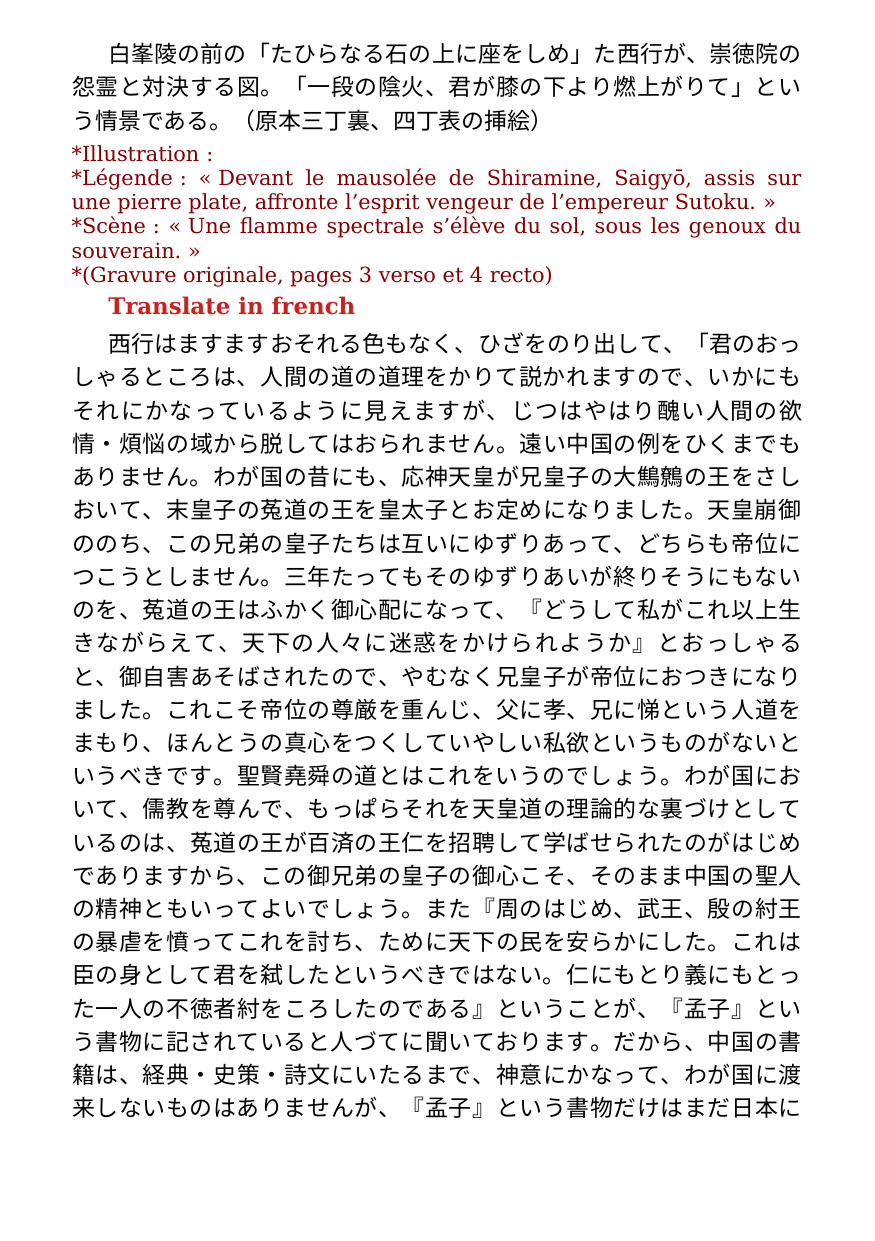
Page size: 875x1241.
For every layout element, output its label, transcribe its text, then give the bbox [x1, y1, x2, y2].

text *Légende : « Devant le mausolée de Shiramine, Saigyō, assis sur une pierre plate, affronte l’esprit vengeur de l’empereur Sutoku. » [71, 166, 803, 214]
text *(Gravure originale, pages 3 verso et 4 recto) [71, 263, 803, 287]
text 西行はますますおそれる色もなく、ひざをのり出して、「君のおっしゃるところは、人間の道の道理をかりて説かれますので、いかにもそれにかなっているように見えますが、じつはやはり醜い人間の欲情・煩悩の域から脱してはおられません。遠い中国の例をひくまでもありません。わが国の昔にも、応神天皇が兄皇子の大鷦鷯の王をさしおいて、末皇子の菟道の王を皇太子とお定めになりました。天皇崩御ののち、この兄弟の皇子たちは互いにゆずりあって、どちらも帝位につこうとしません。三年たってもそのゆずりあいが終りそうにもないのを、菟道の王はふかく御心配になって、『どうして私がこれ以上生きながらえて、天下の人々に迷惑をかけられようか』とおっしゃると、御自害あそばされたので、やむなく兄皇子が帝位におつきになりました。これこそ帝位の尊厳を重んじ、父に孝、兄に悌という人道をまもり、ほんとうの真心をつくしていやしい私欲というものがないというべきです。聖賢堯舜の道とはこれをいうのでしょう。わが国において、儒教を尊んで、もっぱらそれを天皇道の理論的な裏づけとしているのは、菟道の王が百済の王仁を招聘して学ばせられたのがはじめでありますから、この御兄弟の皇子の御心こそ、そのまま中国の聖人の精神ともいってよいでしょう。また『周のはじめ、武王、殷の紂王の暴虐を憤ってこれを討ち、ために天下の民を安らかにした。これは臣の身として君を弑したというべきではない。仁にもとり義にもとった一人の不徳者紂をころしたのである』ということが、『孟子』という書物に記されていると人づてに聞いております。だから、中国の書籍は、経典・史策・詩文にいたるまで、神意にかなって、わが国に渡来しないものはありませんが、『孟子』という書物だけはまだ日本に [72, 326, 802, 1123]
text 白峯陵の前の「たひらなる石の上に座をしめ」た西行が、崇徳院の怨霊と対決する図。「一段の陰火、君が膝の下より燃上がりて」という情景である。（原本三丁裏、四丁表の挿絵） [72, 36, 802, 136]
text Translate in french [72, 293, 802, 320]
text *Scène : « Une flamme spectrale s’élève du sol, sous les genoux du souverain. » [71, 214, 803, 263]
text *Illustration : [71, 142, 803, 166]
